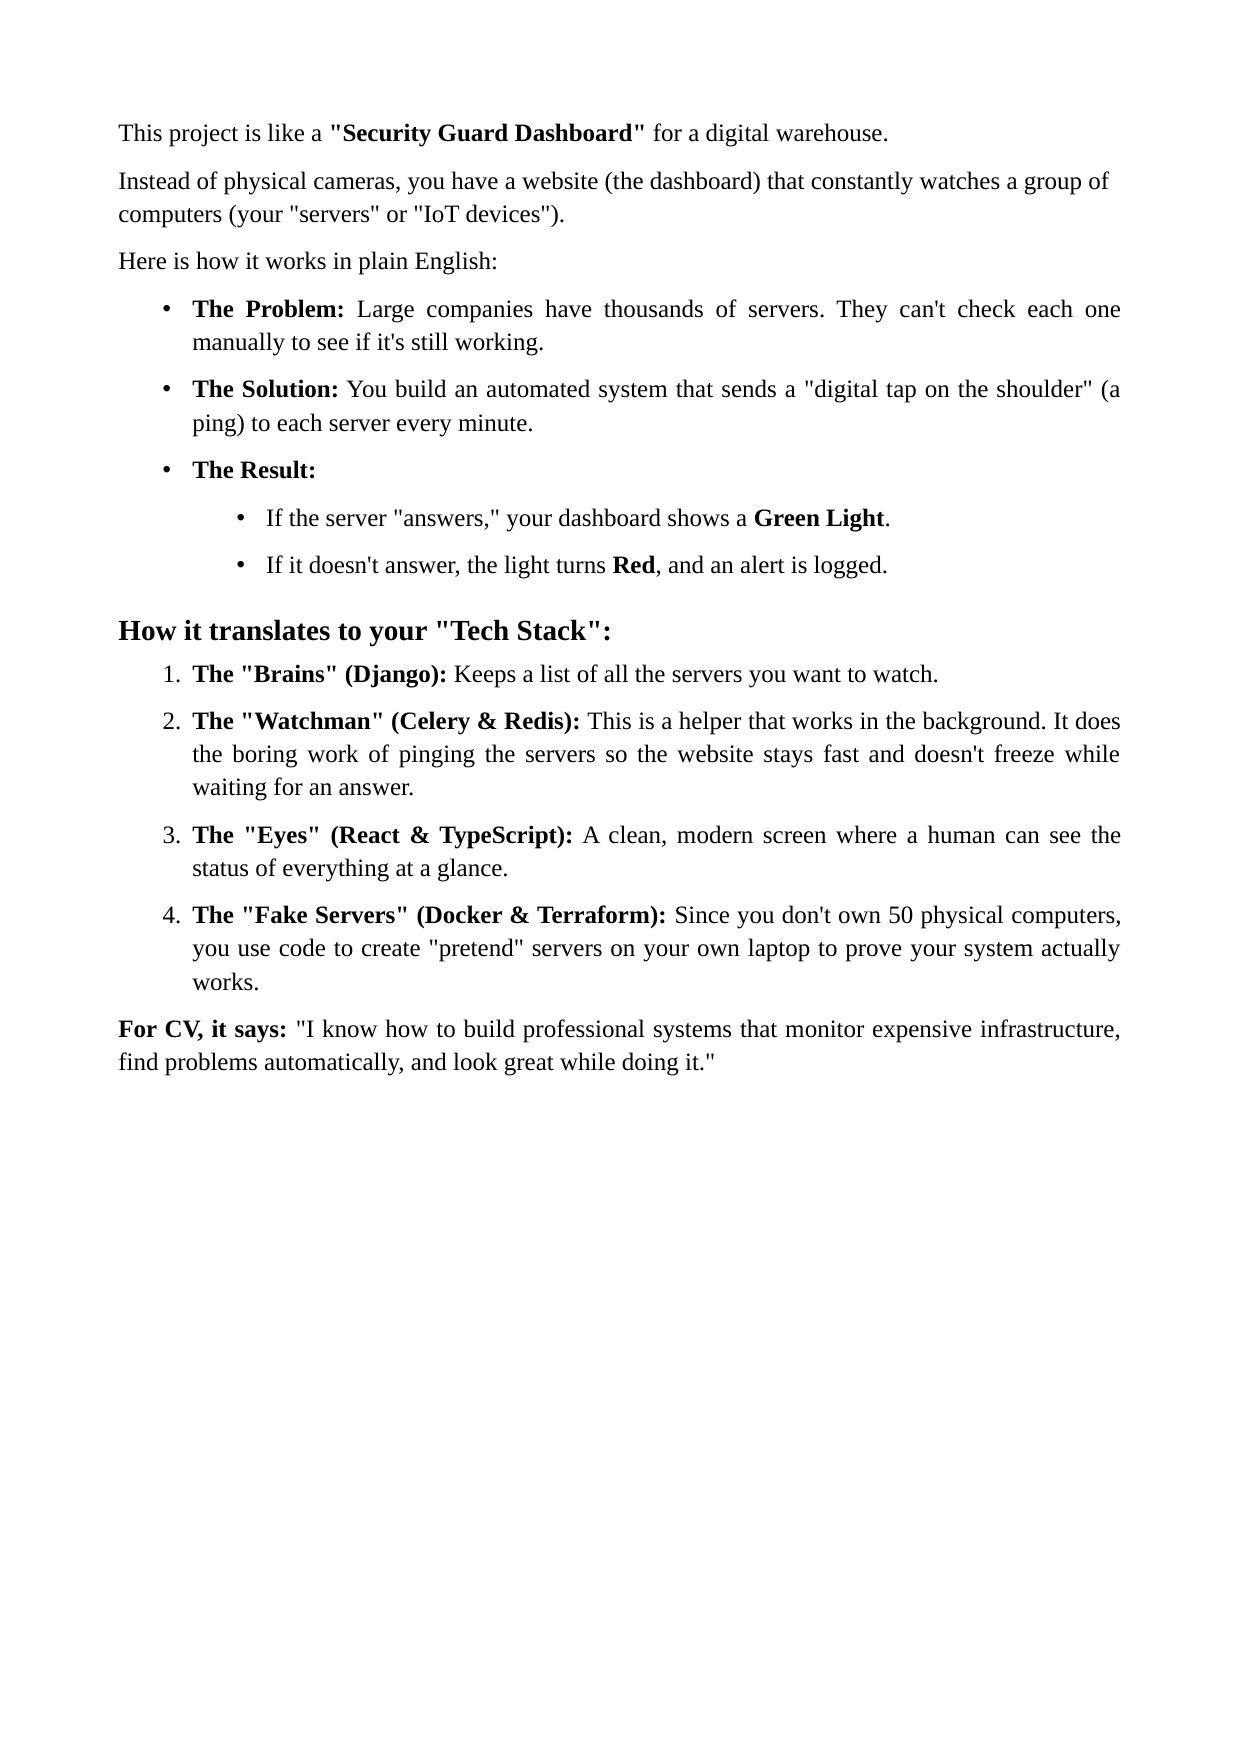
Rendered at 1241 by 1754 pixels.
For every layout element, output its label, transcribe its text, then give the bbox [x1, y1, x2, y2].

list The Result: [162, 455, 1122, 484]
list The "Watchman" (Celery & Redis): This is a helper that works in the background. It does the boring work of pinging the servers so the website stays fast and doesn't freeze while waiting for an answer. [162, 706, 1122, 801]
text For CV, it says: "I know how to build professional systems that monitor expensive infrastructure, find problems automatically, and look great while doing it." [118, 1014, 1122, 1076]
text This project is like a "Security Guard Dashboard" for a digital warehouse. [118, 118, 1122, 147]
subtitle How it translates to your "Tech Stack": [118, 613, 1122, 646]
list If the server "answers," your dashboard shows a Green Light. [236, 503, 1122, 532]
text Instead of physical cameras, you have a website (the dashboard) that constantly watches a group of computers (your "servers" or "IoT devices"). [118, 166, 1122, 227]
list If it doesn't answer, the light turns Red, and an alert is logged. [236, 550, 1122, 579]
list The "Brains" (Django): Keeps a list of all the servers you want to watch. [162, 659, 1122, 687]
list The Solution: You build an automated system that sends a "digital tap on the shoulder" (a ping) to each server every minute. [162, 374, 1122, 436]
list The Problem: Large companies have thousands of servers. They can't check each one manually to see if it's still working. [162, 294, 1122, 356]
text Here is how it works in plain English: [118, 246, 1122, 275]
list The "Fake Servers" (Docker & Terraform): Since you don't own 50 physical computers, you use code to create "pretend" servers on your own laptop to prove your system actually works. [162, 901, 1122, 995]
list The "Eyes" (React & TypeScript): A clean, modern screen where a human can see the status of everything at a glance. [162, 820, 1122, 882]
